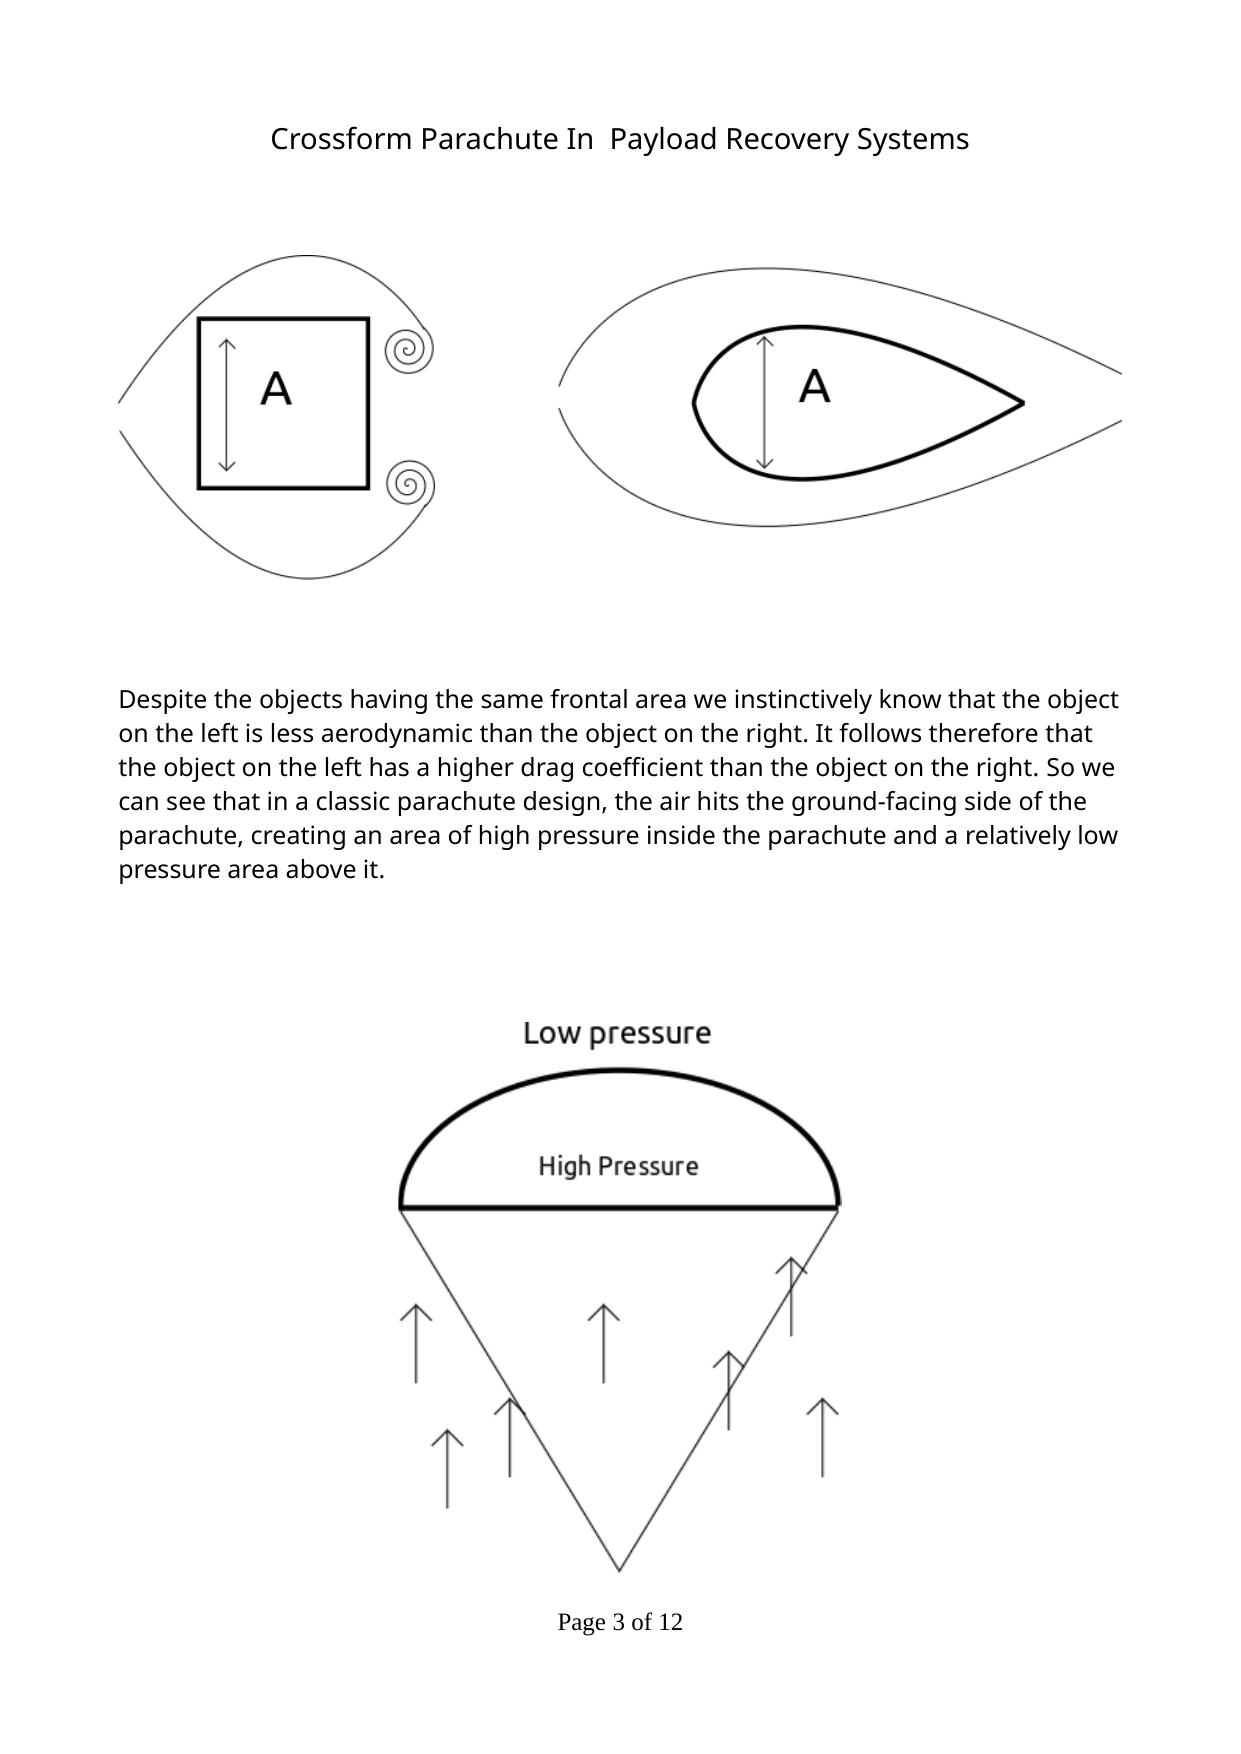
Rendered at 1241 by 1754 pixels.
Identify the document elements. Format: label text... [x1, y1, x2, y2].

picture [398, 1022, 842, 1573]
picture [118, 255, 1123, 580]
text Despite the objects having the same frontal area we instinctively know that the object on the left is less aerodynamic than the object on the right. It follows therefore that the object on the left has a higher drag coefficient than the object on the right. So we can see that in a classic parachute design, the air hits the ground-facing side of the parachute, creating an area of high pressure inside the parachute and a relatively low pressure area above it. [118, 682, 1122, 886]
